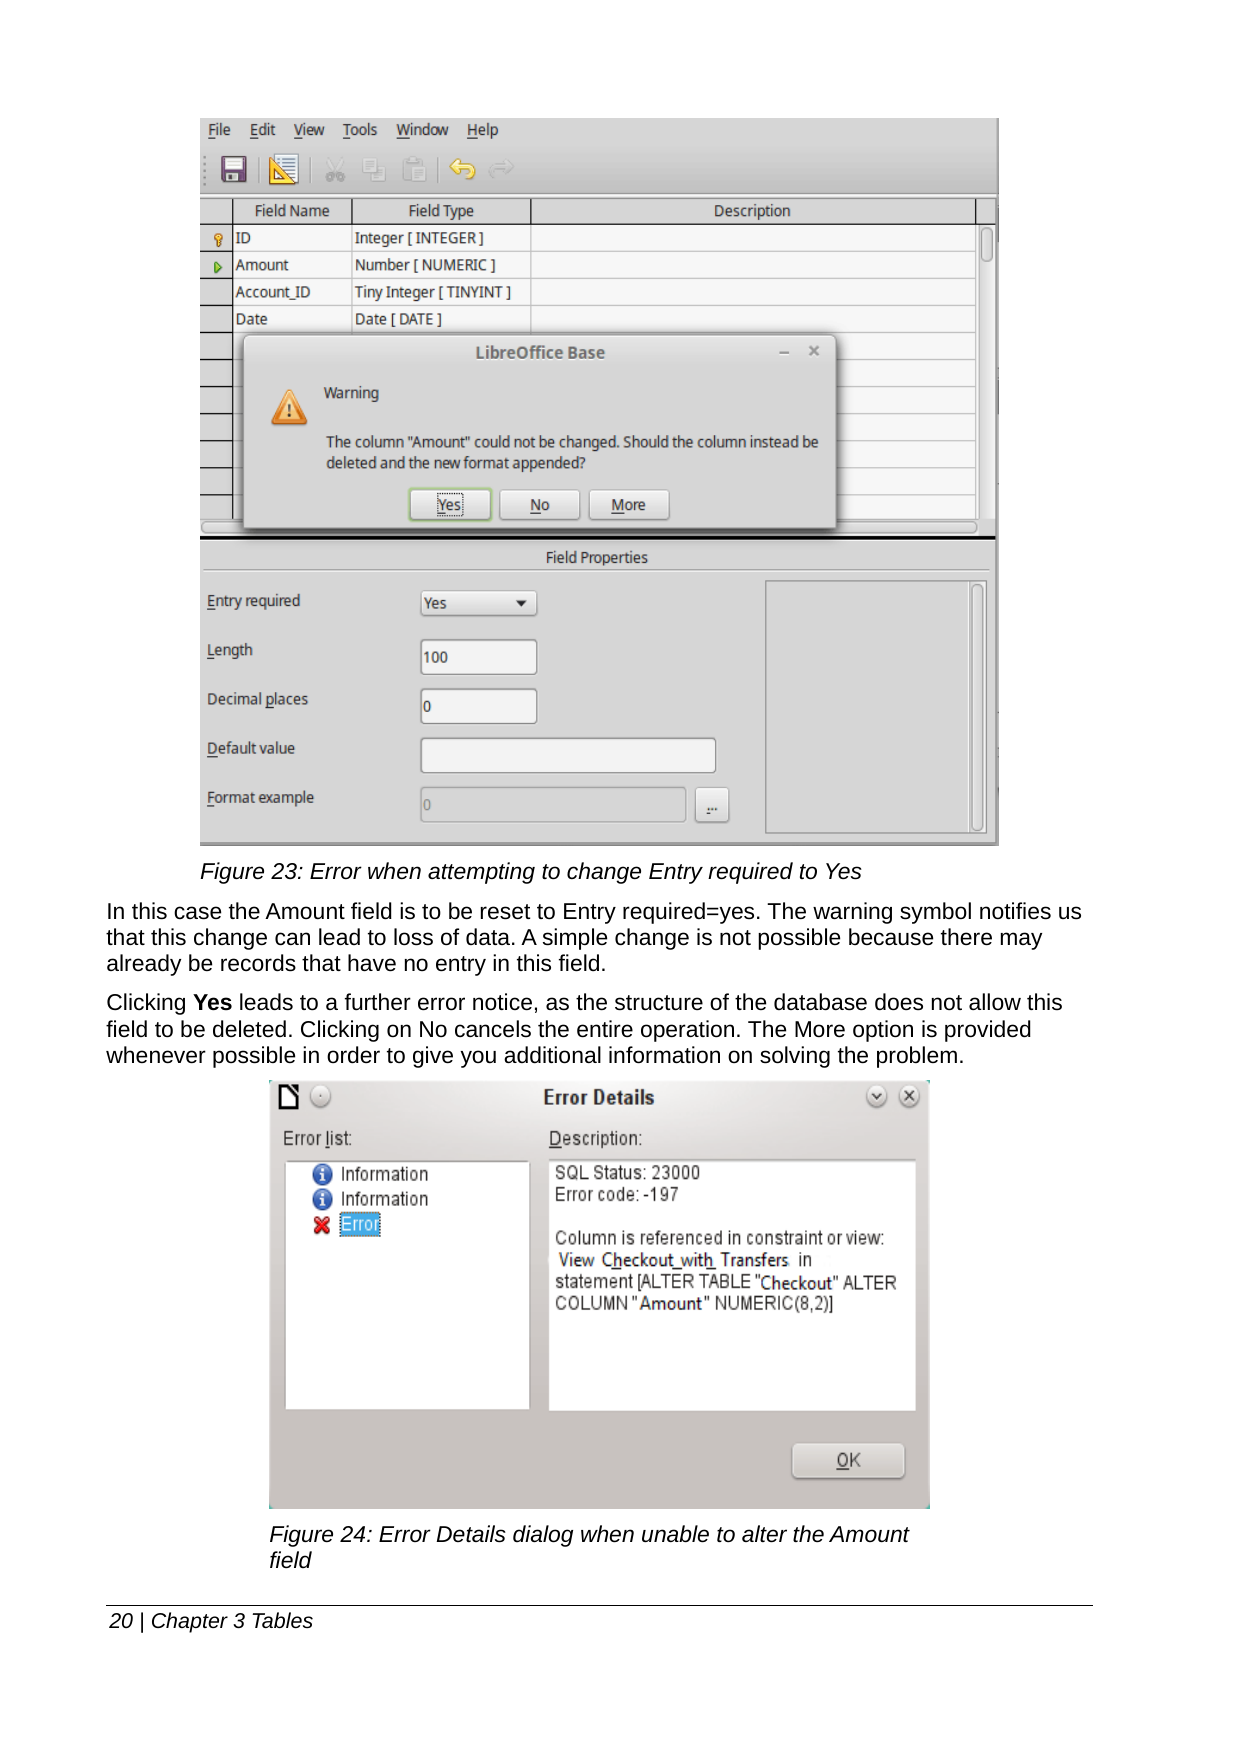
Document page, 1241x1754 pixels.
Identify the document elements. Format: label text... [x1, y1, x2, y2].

text Figure 24: Error Details dialog when unable to alter the Amount field [269, 1521, 930, 1574]
picture [200, 118, 999, 846]
picture [269, 1080, 930, 1509]
text Clicking Yes leads to a further error notice, as the structure of the database does not allow this field to be deleted. Clicking on No cancels the entire operation. The More option is provided whenever possible in order to give you additional information on solving the problem. [106, 989, 1093, 1068]
text In this case the Amount field is to be reset to Entry required=yes. The warning symbol notifies us that this change can lead to loss of data. A simple change is not possible because there may already be records that have no entry in this field. [106, 898, 1093, 977]
text Figure 23: Error when attempting to change Entry required to Yes [200, 858, 999, 884]
